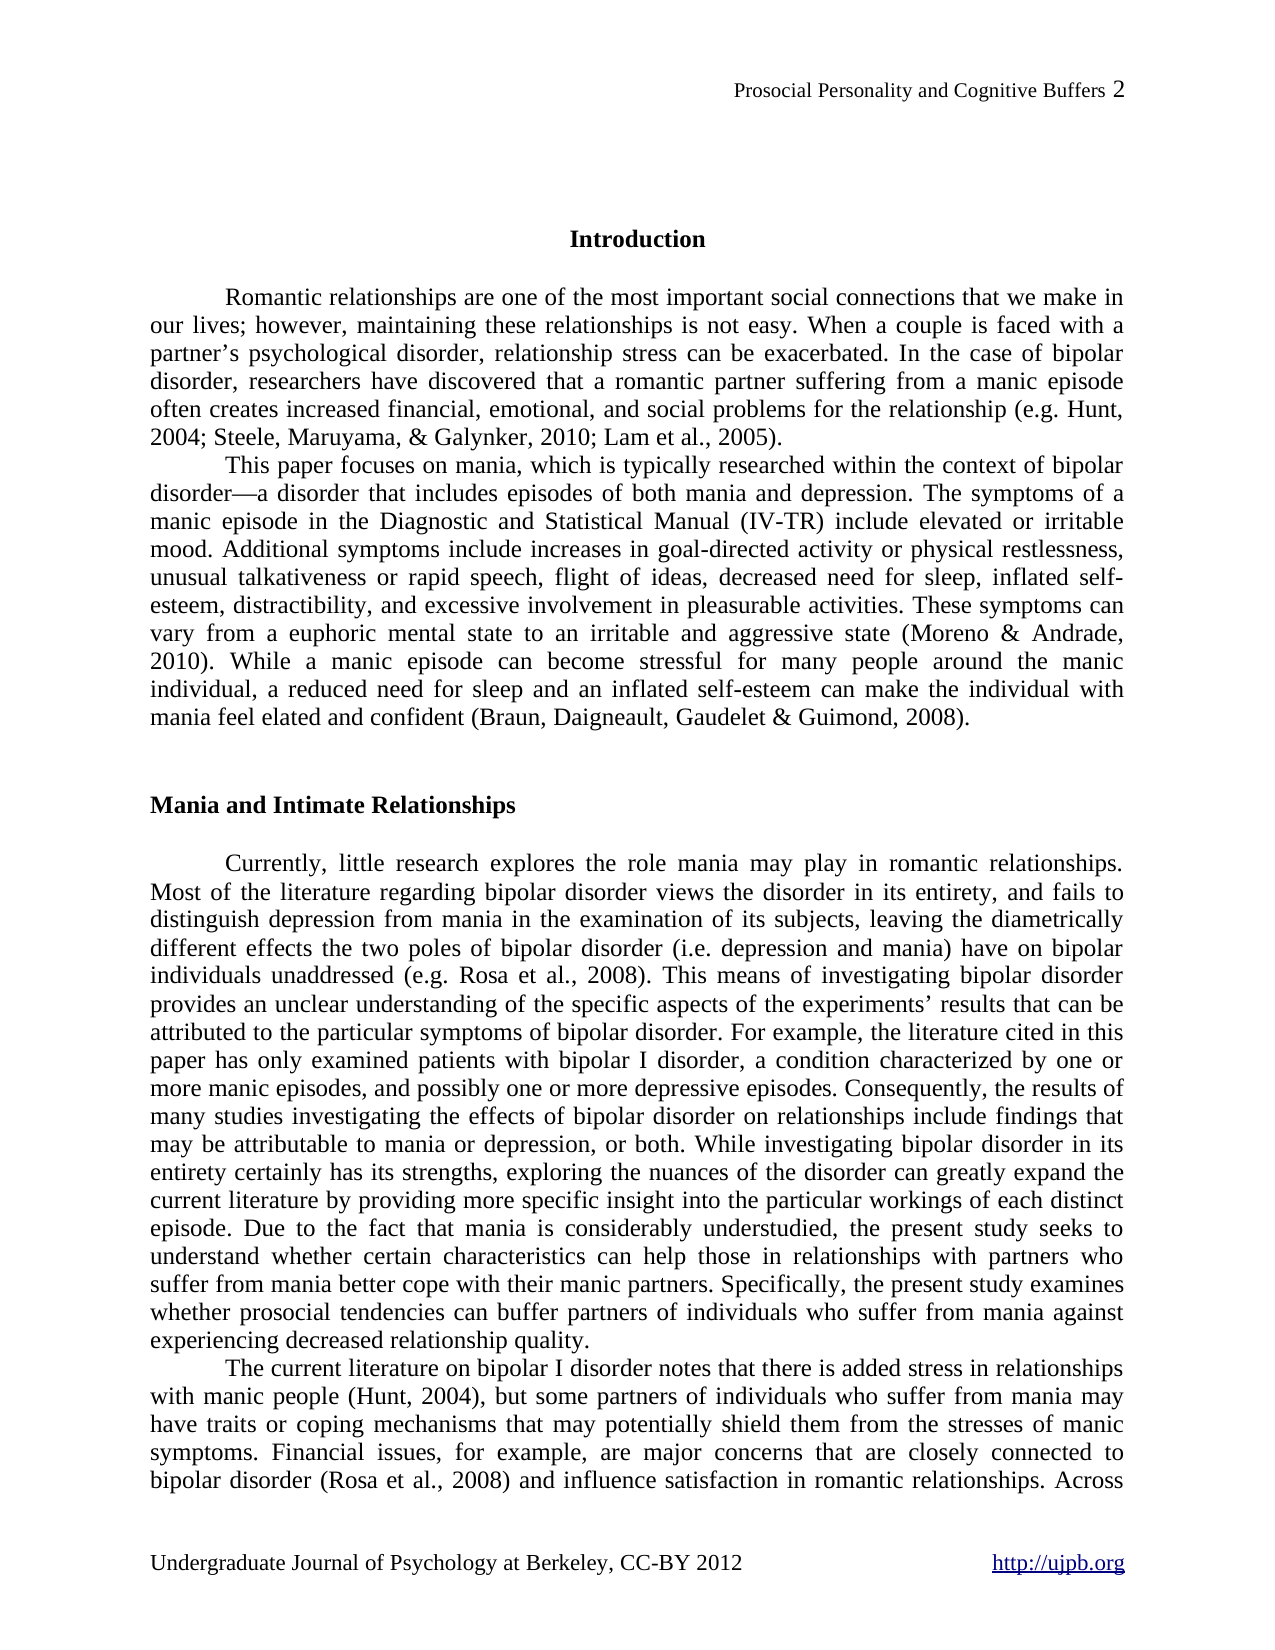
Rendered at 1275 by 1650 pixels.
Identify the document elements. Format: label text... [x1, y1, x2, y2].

subtitle Introduction [300, 225, 975, 253]
text Currently, little research explores the role mania may play in romantic relationships. Most of the literature regarding bipolar disorder views the disorder in its entirety, and fails to distinguish depression from mania in the examination of its subjects, leaving the diametrically different effects the two poles of bipolar disorder (i.e. depression and mania) have on bipolar individuals unaddressed (e.g. Rosa et al., 2008). This means of investigating bipolar disorder provides an unclear understanding of the specific aspects of the experiments’ results that can be attributed to the particular symptoms of bipolar disorder. For example, the literature cited in this paper has only examined patients with bipolar I disorder, a condition characterized by one or more manic episodes, and possibly one or more depressive episodes. Consequently, the results of many studies investigating the effects of bipolar disorder on relationships include findings that may be attributable to mania or depression, or both. While investigating bipolar disorder in its entirety certainly has its strengths, exploring the nuances of the disorder can greatly expand the current literature by providing more specific insight into the particular workings of each distinct episode. Due to the fact that mania is considerably understudied, the present study seeks to understand whether certain characteristics can help those in relationships with partners who suffer from mania better cope with their manic partners. Specifically, the present study examines whether prosocial tendencies can buffer partners of individuals who suffer from mania against experiencing decreased relationship quality. [150, 849, 1125, 1354]
subtitle Mania and Intimate Relationships [150, 791, 1125, 819]
text The current literature on bipolar I disorder notes that there is added stress in relationships with manic people (Hunt, 2004), but some partners of individuals who suffer from mania may have traits or coping mechanisms that may potentially shield them from the stresses of manic symptoms. Financial issues, for example, are major concerns that are closely connected to bipolar disorder (Rosa et al., 2008) and influence satisfaction in romantic relationships. Across [150, 1354, 1125, 1494]
text Romantic relationships are one of the most important social connections that we make in our lives; however, maintaining these relationships is not easy. When a couple is faced with a partner’s psychological disorder, relationship stress can be exacerbated. In the case of bipolar disorder, researchers have discovered that a romantic partner suffering from a manic episode often creates increased financial, emotional, and social problems for the relationship (e.g. Hunt, 2004; Steele, Maruyama, & Galynker, 2010; Lam et al., 2005). [150, 283, 1125, 451]
text This paper focuses on mania, which is typically researched within the context of bipolar disorder—a disorder that includes episodes of both mania and depression. The symptoms of a manic episode in the Diagnostic and Statistical Manual (IV-TR) include elevated or irritable mood. Additional symptoms include increases in goal-directed activity or physical restlessness, unusual talkativeness or rapid speech, flight of ideas, decreased need for sleep, inflated self-esteem, distractibility, and excessive involvement in pleasurable activities. These symptoms can vary from a euphoric mental state to an irritable and aggressive state (Moreno & Andrade, 2010). While a manic episode can become stressful for many people around the manic individual, a reduced need for sleep and an inflated self-esteem can make the individual with mania feel elated and confident (Braun, Daigneault, Gaudelet & Guimond, 2008). [150, 451, 1125, 731]
